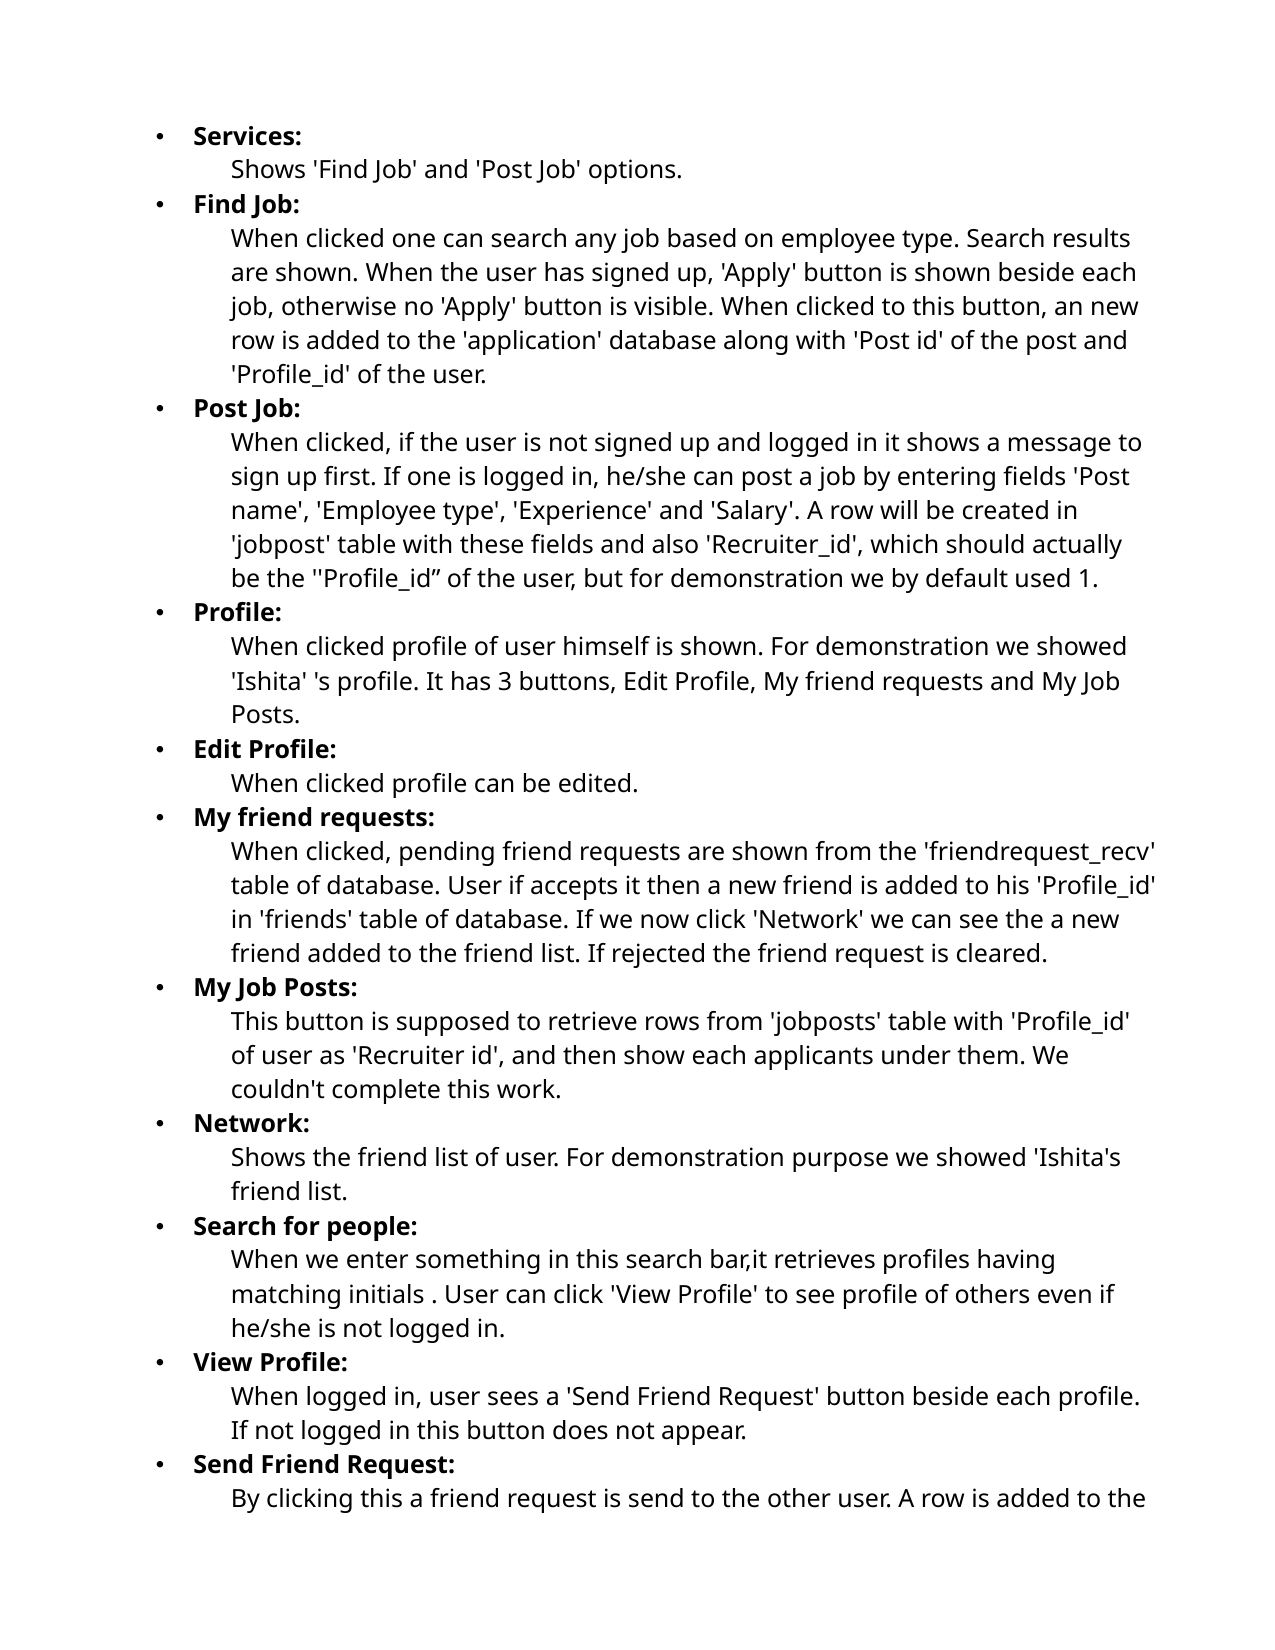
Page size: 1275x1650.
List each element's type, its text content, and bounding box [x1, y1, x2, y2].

list Search for people: [156, 1208, 1157, 1242]
list Services: [156, 118, 1157, 152]
list Send Friend Request: [156, 1447, 1157, 1481]
list When clicked one can search any job based on employee type. Search results are shown. When the user has signed up, 'Apply' button is shown beside each job, otherwise no 'Apply' button is visible. When clicked to this button, an new row is added to the 'application' database along with 'Post id' of the post and 'Profile_id' of the user. [193, 220, 1157, 391]
list Find Job: [156, 186, 1157, 220]
list My friend requests: [156, 799, 1157, 833]
list When clicked profile can be edited. [193, 765, 1157, 799]
list This button is supposed to retrieve rows from 'jobposts' table with 'Profile_id' of user as 'Recruiter id', and then show each applicants under them. We couldn't complete this work. [193, 1004, 1157, 1106]
list When logged in, user sees a 'Send Friend Request' button beside each profile. If not logged in this button does not appear. [193, 1378, 1157, 1447]
list When clicked profile of user himself is shown. For demonstration we showed 'Ishita' 's profile. It has 3 buttons, Edit Profile, My friend requests and My Job Posts. [193, 629, 1157, 731]
list Profile: [156, 595, 1157, 629]
list When clicked, if the user is not signed up and logged in it shows a message to sign up first. If one is logged in, he/she can post a job by entering fields 'Post name', 'Employee type', 'Experience' and 'Salary'. A row will be created in 'jobpost' table with these fields and also 'Recruiter_id', which should actually be the ''Profile_id” of the user, but for demonstration we by default used 1. [193, 425, 1157, 595]
list When we enter something in this search bar,it retrieves profiles having matching initials . User can click 'View Profile' to see profile of others even if he/she is not logged in. [193, 1242, 1157, 1344]
list Shows 'Find Job' and 'Post Job' options. [193, 152, 1157, 186]
list Network: [156, 1106, 1157, 1140]
list View Profile: [156, 1344, 1157, 1378]
list Post Job: [156, 391, 1157, 425]
list When clicked, pending friend requests are shown from the 'friendrequest_recv' table of database. User if accepts it then a new friend is added to his 'Profile_id' in 'friends' table of database. If we now click 'Network' we can see the a new friend added to the friend list. If rejected the friend request is cleared. [193, 833, 1157, 970]
list My Job Posts: [156, 970, 1157, 1004]
list Shows the friend list of user. For demonstration purpose we showed 'Ishita's friend list. [193, 1140, 1157, 1208]
list Edit Profile: [156, 731, 1157, 765]
list By clicking this a friend request is send to the other user. A row is added to the [193, 1481, 1157, 1515]
